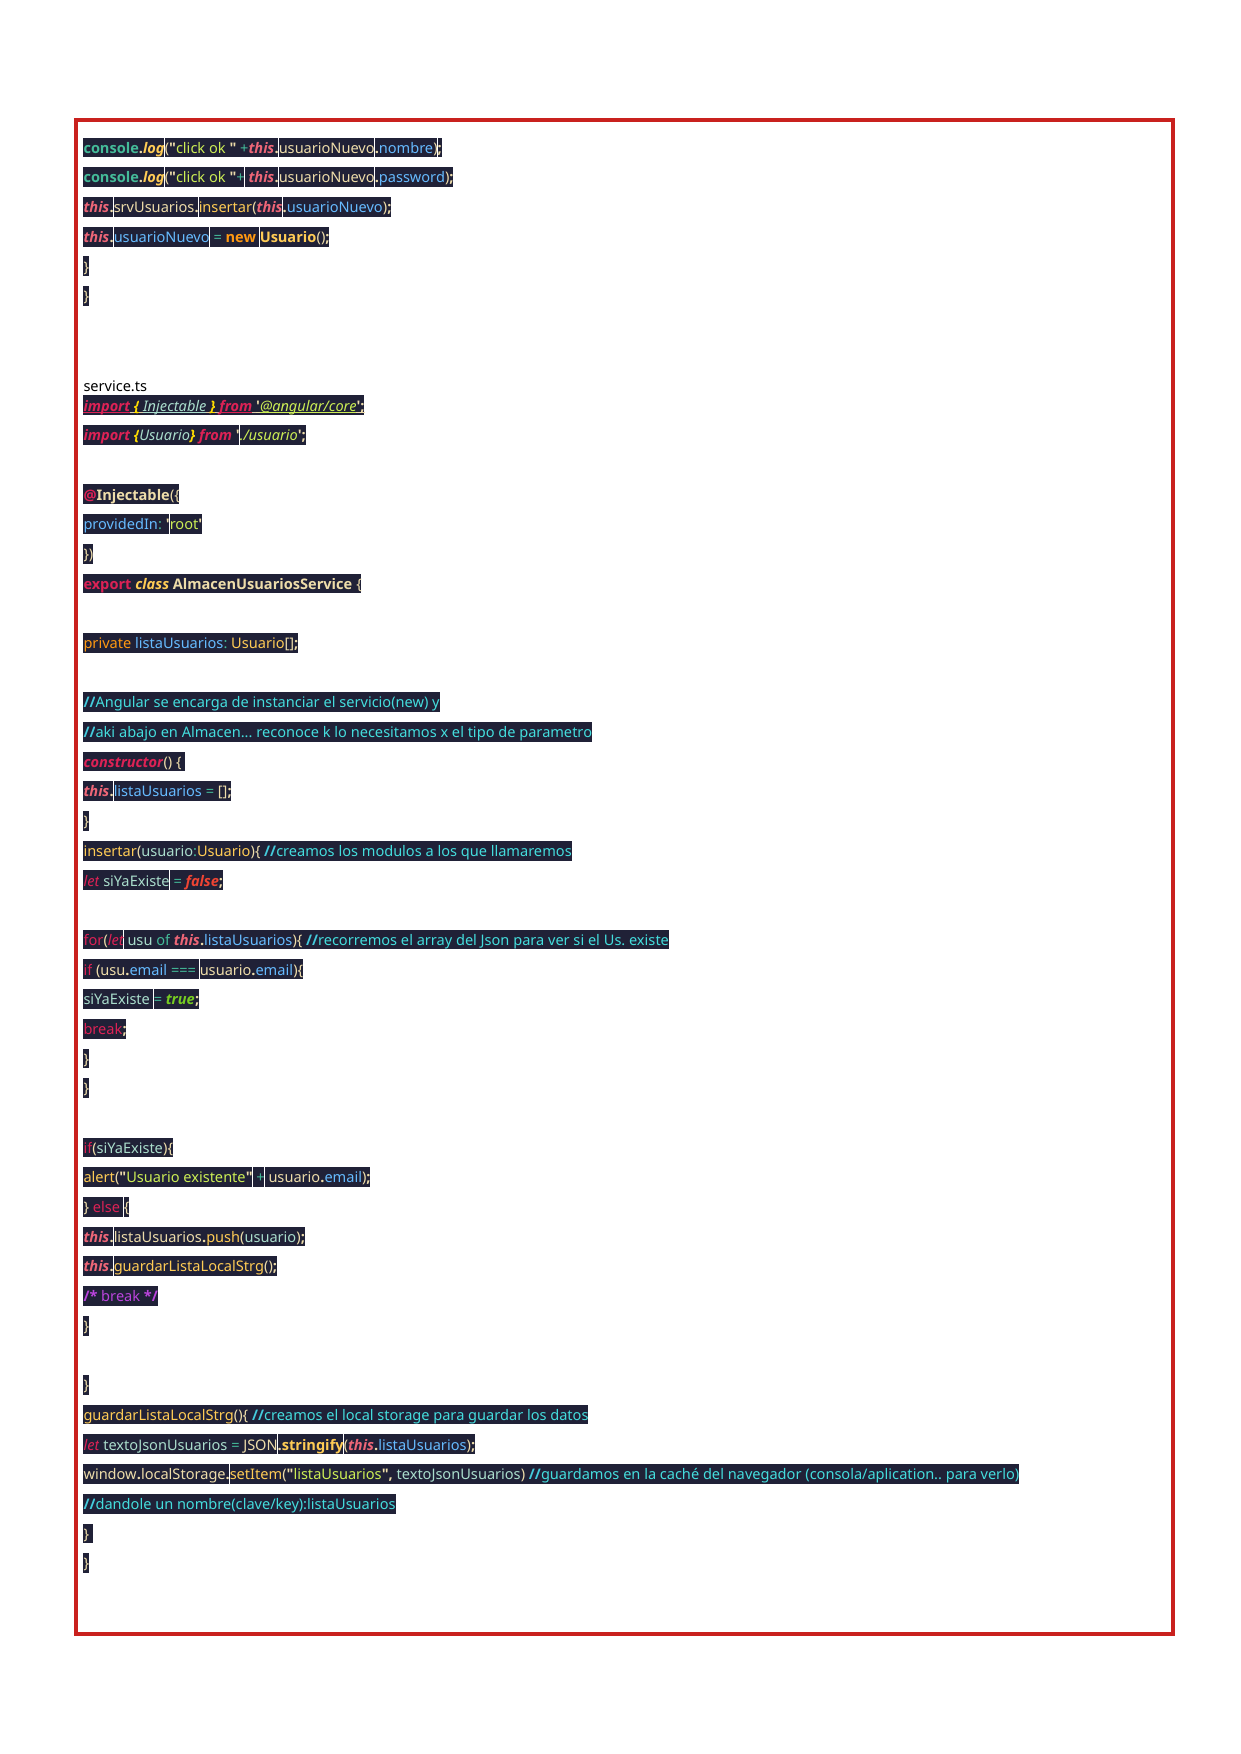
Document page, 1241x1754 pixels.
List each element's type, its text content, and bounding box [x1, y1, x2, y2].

text import { Injectable } from '@angular/core'; [78, 395, 1171, 415]
text this.srvUsuarios.insertar(this.usuarioNuevo); [78, 187, 1171, 217]
text } [78, 1514, 1171, 1543]
text } [78, 1306, 1171, 1336]
text for(let usu of this.listaUsuarios){ //recorremos el array del Json para ver si el Us. existe [78, 920, 1171, 949]
text providedIn: 'root' [78, 504, 1171, 534]
text insertar(usuario:Usuario){ //creamos los modulos a los que llamaremos [78, 831, 1171, 861]
text console.log("click ok "+ this.usuarioNuevo.password); [78, 157, 1171, 187]
text break; [78, 1009, 1171, 1039]
text siYaExiste = true; [78, 979, 1171, 1009]
text /* break */ [78, 1276, 1171, 1306]
text //aki abajo en Almacen... reconoce k lo necesitamos x el tipo de parametro [78, 712, 1171, 742]
text } [78, 1543, 1171, 1573]
text export class AlmacenUsuariosService { [78, 564, 1171, 593]
text console.log("click ok " +this.usuarioNuevo.nombre); [78, 122, 1171, 157]
text }) [78, 534, 1171, 564]
text //dandole un nombre(clave/key):listaUsuarios [78, 1484, 1171, 1514]
text private listaUsuarios: Usuario[]; [78, 623, 1171, 653]
text this.listaUsuarios = []; [78, 771, 1171, 801]
text alert("Usuario existente" + usuario.email); [78, 1157, 1171, 1187]
text } [78, 276, 1171, 306]
text } else { [78, 1187, 1171, 1217]
text this.guardarListaLocalStrg(); [78, 1246, 1171, 1276]
text @Injectable({ [78, 474, 1171, 504]
text } [78, 1365, 1171, 1395]
text window.localStorage.setItem("listaUsuarios", textoJsonUsuarios) //guardamos en la caché del navegador (consola/aplication.. para verlo) [78, 1454, 1171, 1484]
text let textoJsonUsuarios = JSON.stringify(this.listaUsuarios); [78, 1424, 1171, 1454]
text service.ts [78, 375, 1171, 395]
text if (usu.email === usuario.email){ [78, 949, 1171, 979]
text //Angular se encarga de instanciar el servicio(new) y [78, 682, 1171, 712]
text this.listaUsuarios.push(usuario); [78, 1217, 1171, 1246]
text import {Usuario} from './usuario'; [78, 415, 1171, 445]
text } [78, 1068, 1171, 1098]
text guardarListaLocalStrg(){ //creamos el local storage para guardar los datos [78, 1395, 1171, 1424]
text constructor() { [78, 742, 1171, 771]
text if(siYaExiste){ [78, 1128, 1171, 1157]
text } [78, 247, 1171, 276]
text } [78, 1039, 1171, 1068]
text let siYaExiste = false; [78, 861, 1171, 890]
text this.usuarioNuevo = new Usuario(); [78, 217, 1171, 247]
text } [78, 801, 1171, 831]
